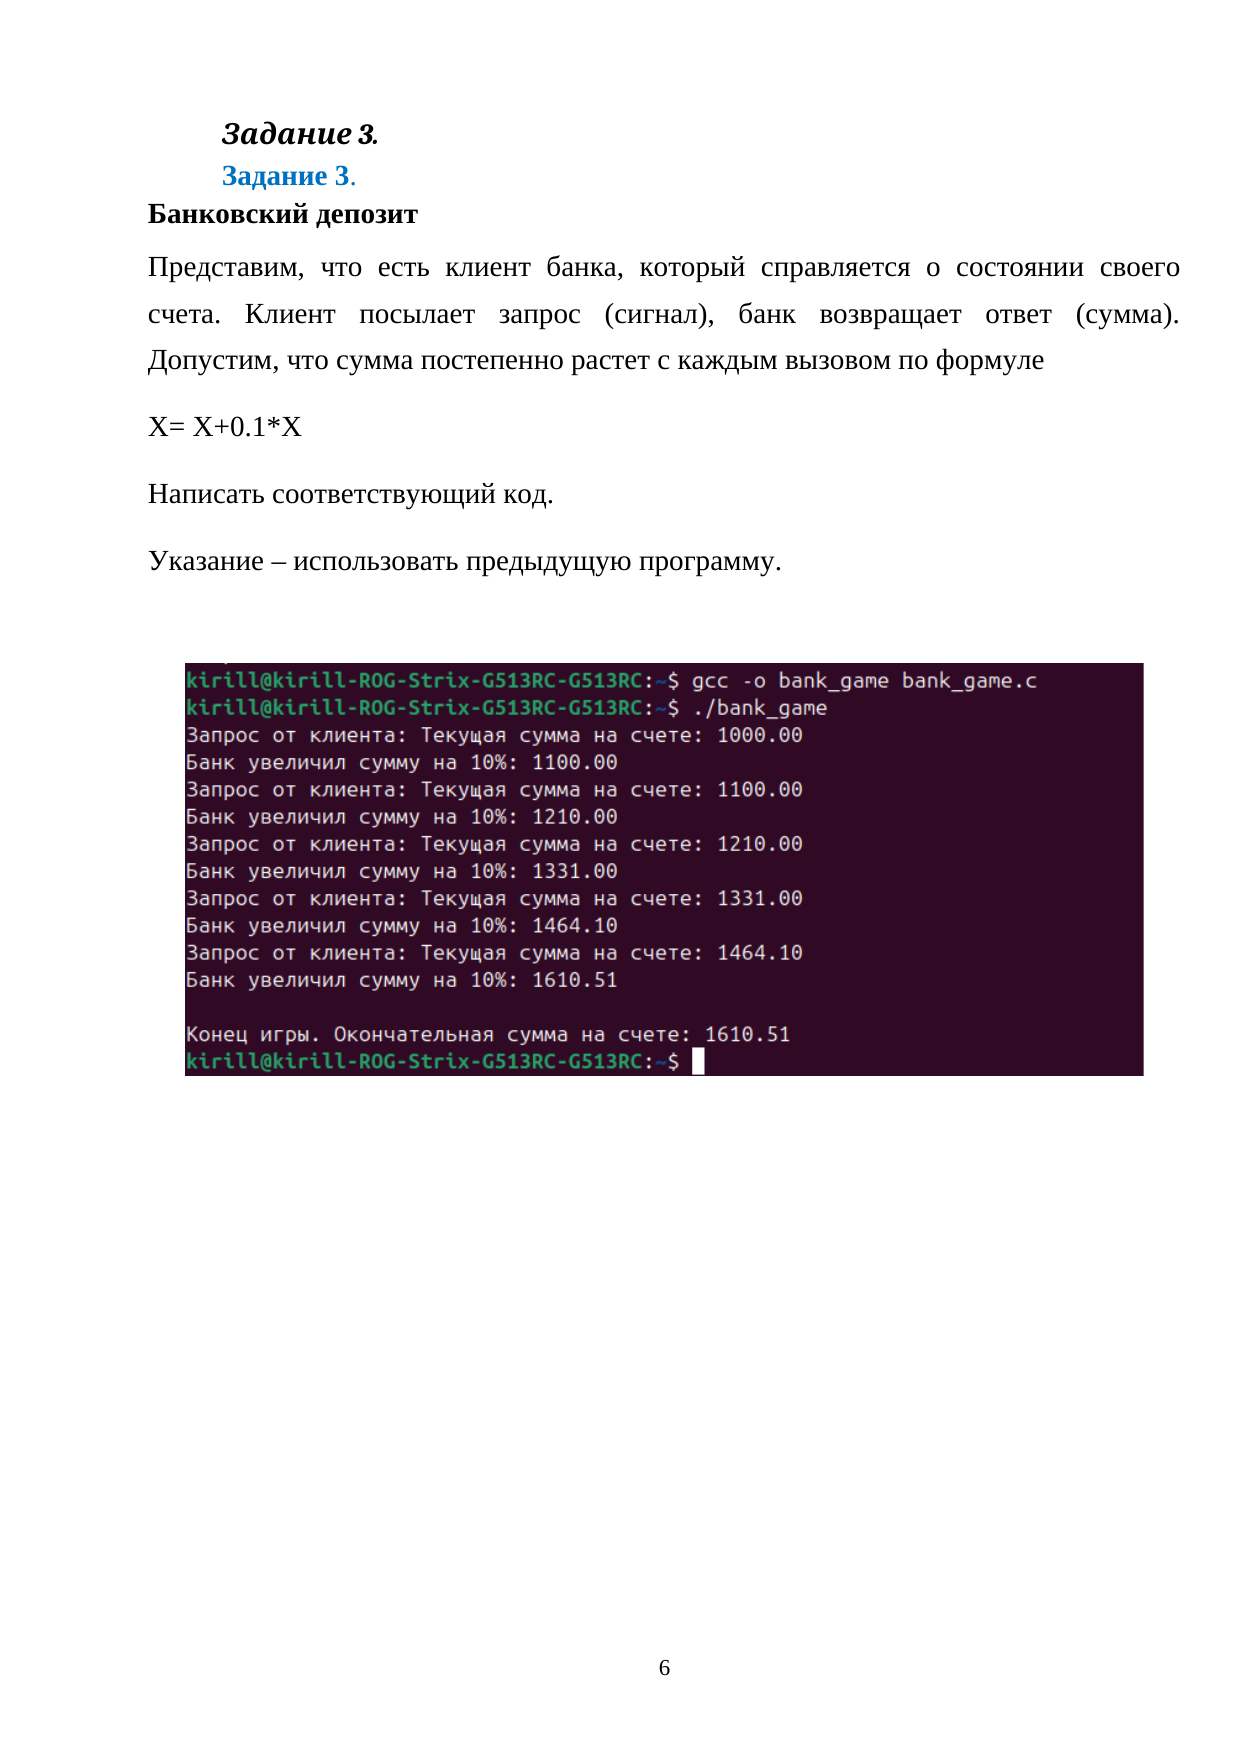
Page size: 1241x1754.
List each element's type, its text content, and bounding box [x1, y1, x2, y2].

text Написать соответствующий код. [148, 476, 1181, 510]
text Указание – использовать предыдущую программу. [148, 543, 1181, 577]
picture [185, 663, 1144, 1076]
text X= X+0.1*X [148, 409, 1181, 443]
subtitle Задание 3. [148, 118, 1181, 152]
text Задание 3. Банковский депозит [148, 158, 1181, 230]
text Представим, что есть клиент банка, который справляется о состоянии своего счета. Клиент посылает запрос (сигнал), банк возвращает ответ (сумма). Допустим, что сумма постепенно растет с каждым вызовом по формуле [148, 249, 1181, 376]
